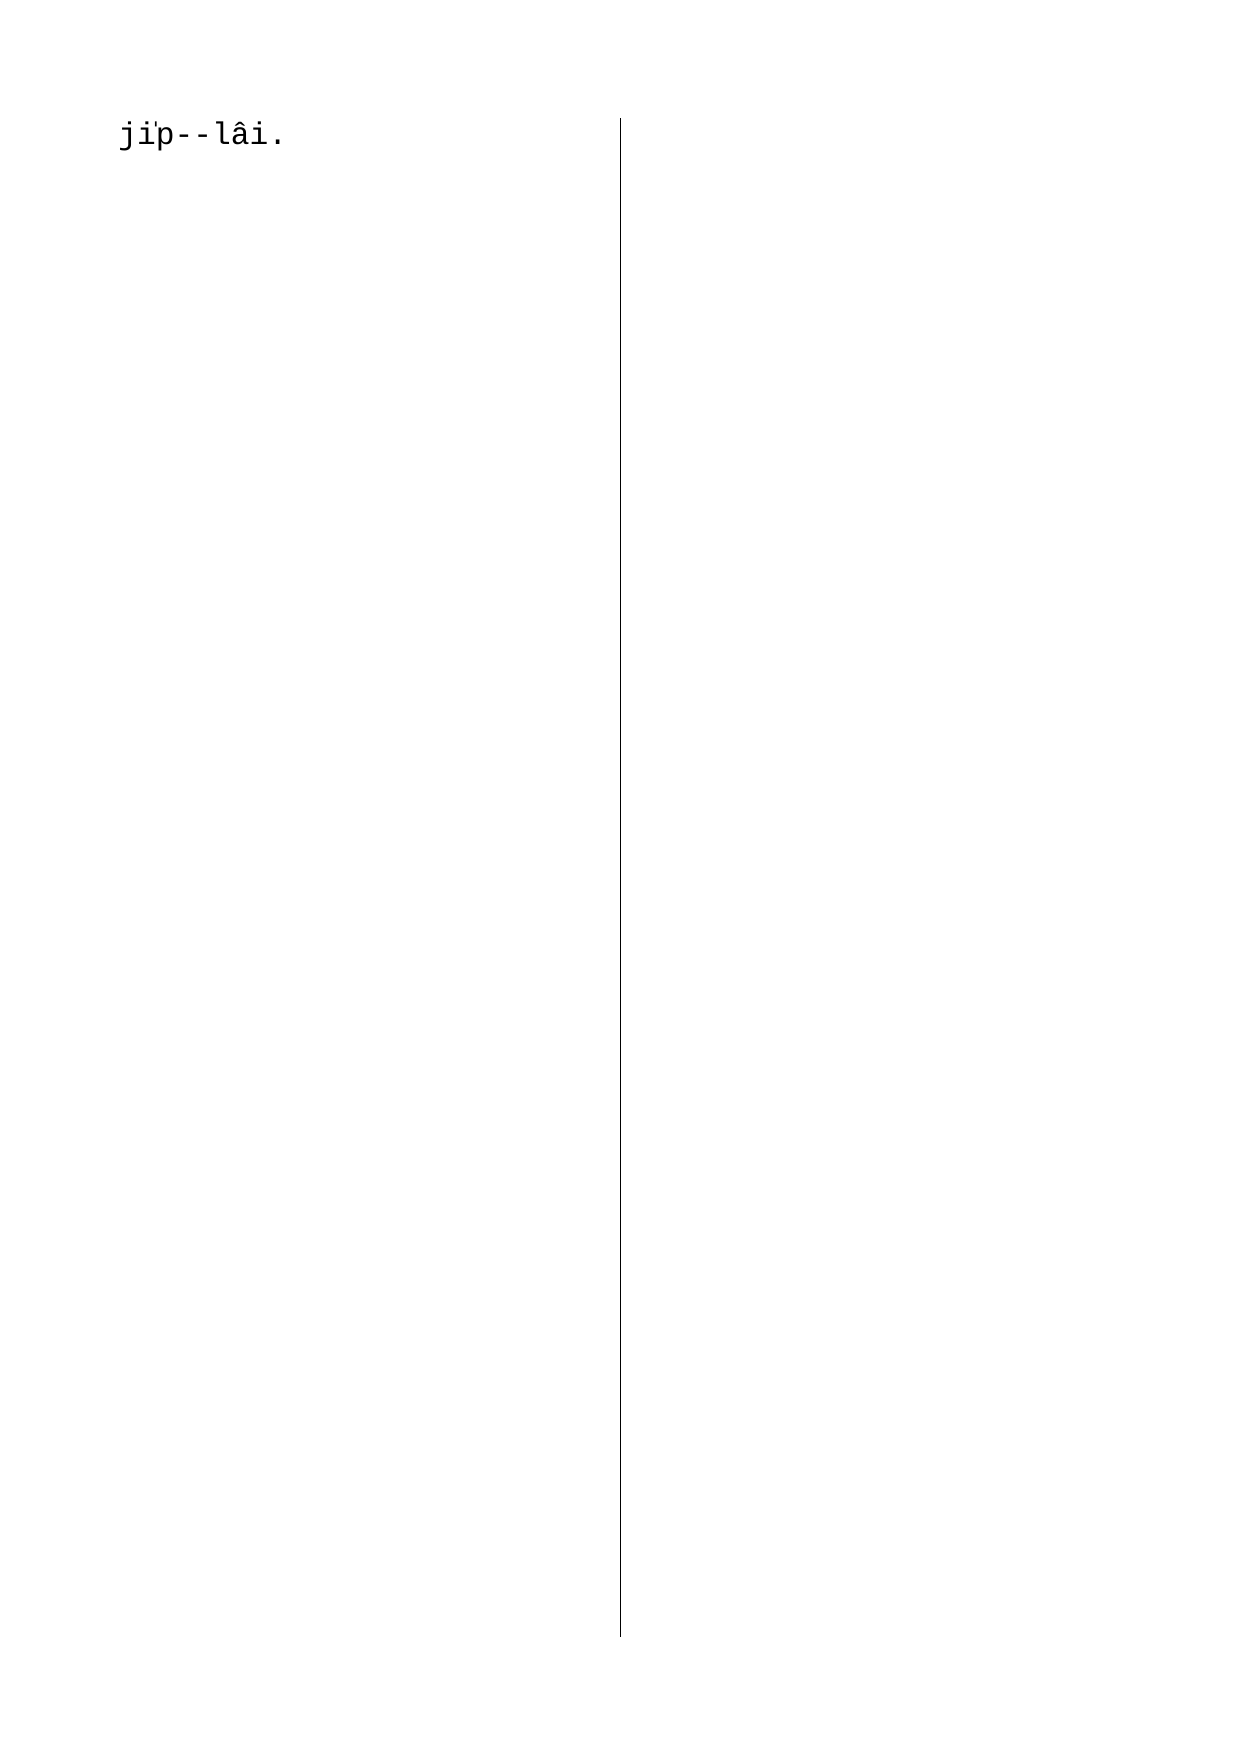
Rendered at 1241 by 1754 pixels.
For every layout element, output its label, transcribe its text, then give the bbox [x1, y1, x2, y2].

text ji̍p--lâi. [118, 118, 618, 153]
